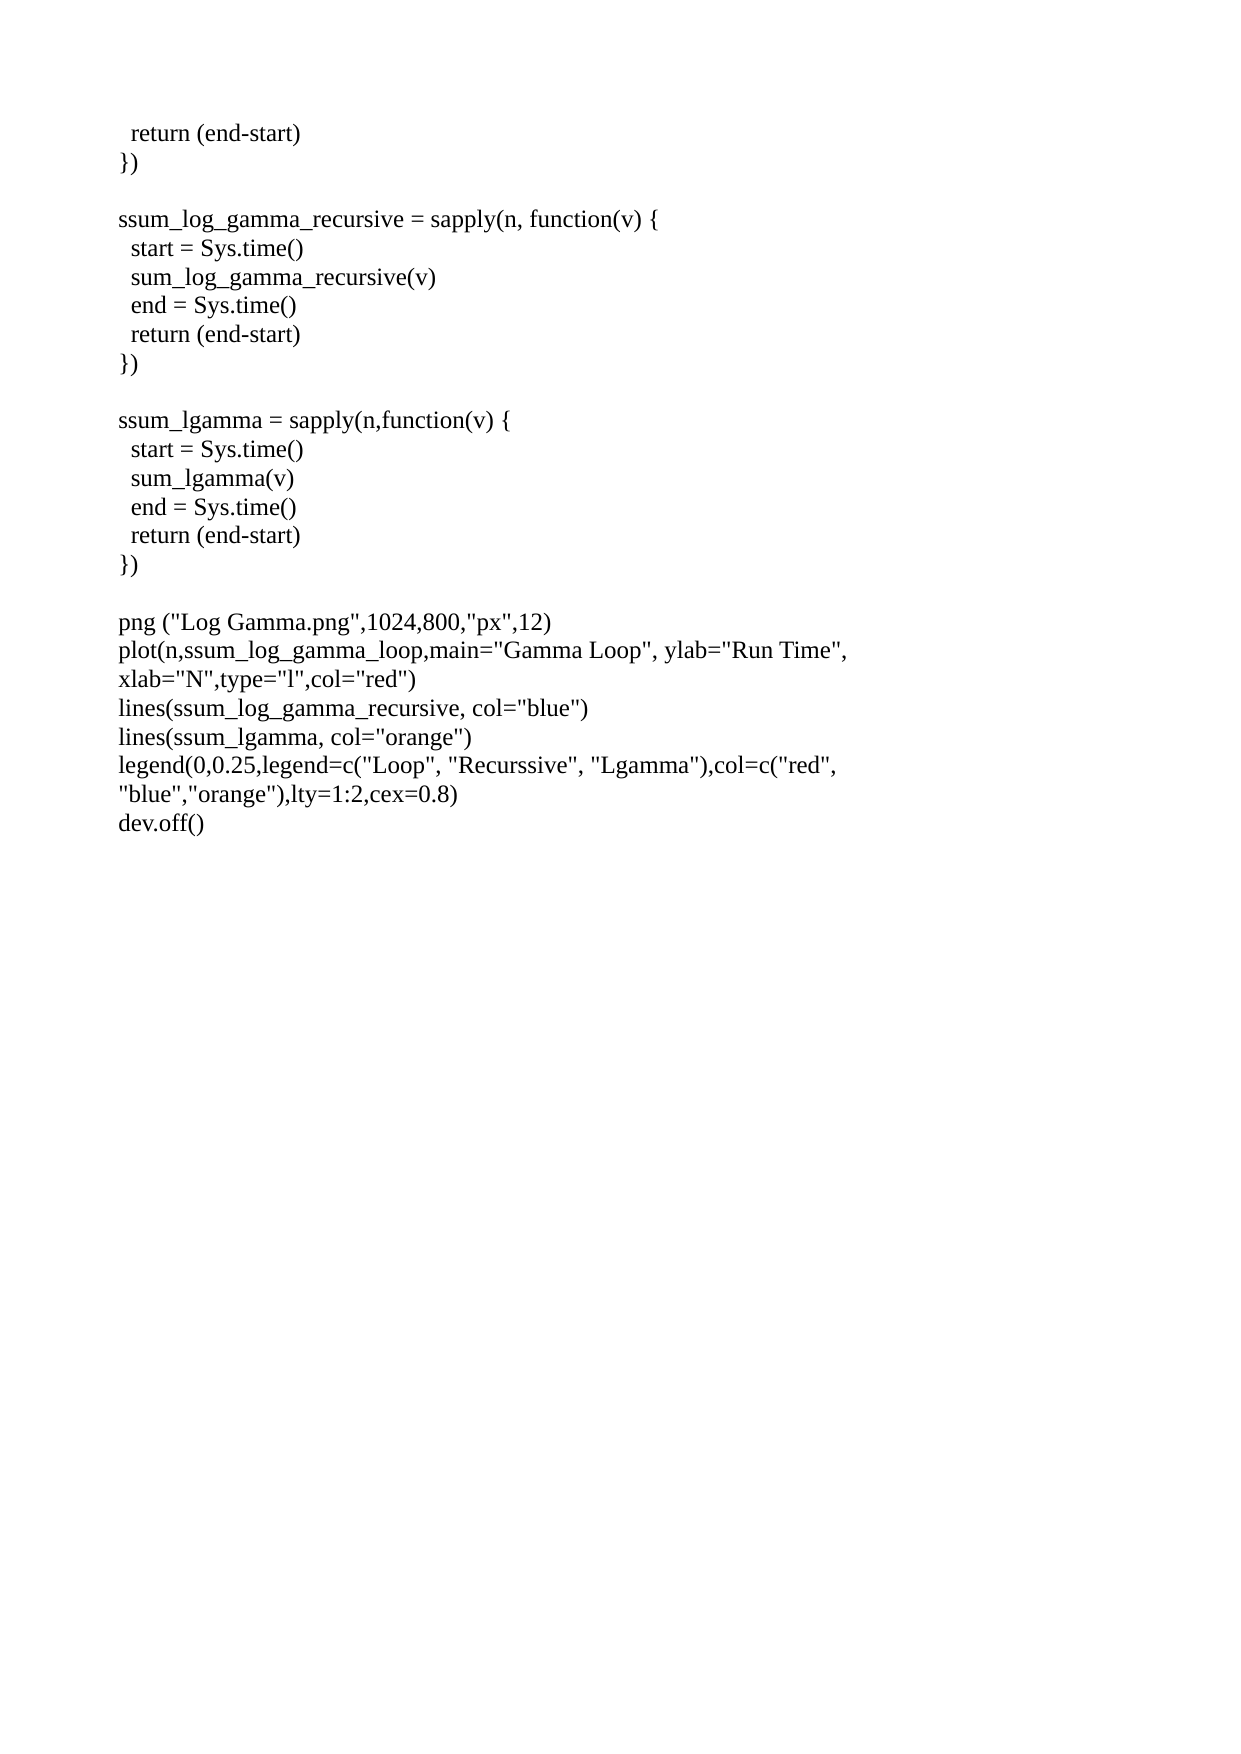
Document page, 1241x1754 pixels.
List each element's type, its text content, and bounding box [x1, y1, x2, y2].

text end = Sys.time() [118, 492, 1122, 521]
text png ("Log Gamma.png",1024,800,"px",12) [118, 607, 1122, 636]
text dev.off() [118, 808, 1122, 894]
text sum_lgamma(v) [118, 463, 1122, 492]
text legend(0,0.25,legend=c("Loop", "Recurssive", "Lgamma"),col=c("red", "blue","orange"),lty=1:2,cex=0.8) [118, 751, 1122, 808]
text return (end-start) [118, 319, 1122, 348]
text sum_log_gamma_recursive(v) [118, 262, 1122, 291]
text plot(n,ssum_log_gamma_loop,main="Gamma Loop", ylab="Run Time", xlab="N",type="l",col="red") [118, 636, 1122, 693]
text ssum_log_gamma_recursive = sapply(n, function(v) { [118, 204, 1122, 233]
text }) [118, 549, 1122, 578]
text ssum_lgamma = sapply(n,function(v) { [118, 406, 1122, 434]
text return (end-start) [118, 521, 1122, 549]
text lines(ssum_lgamma, col="orange") [118, 722, 1122, 751]
text }) [118, 147, 1122, 176]
text end = Sys.time() [118, 291, 1122, 319]
text }) [118, 348, 1122, 377]
text return (end-start) [118, 118, 1122, 147]
text start = Sys.time() [118, 434, 1122, 463]
text start = Sys.time() [118, 233, 1122, 262]
text lines(ssum_log_gamma_recursive, col="blue") [118, 693, 1122, 722]
